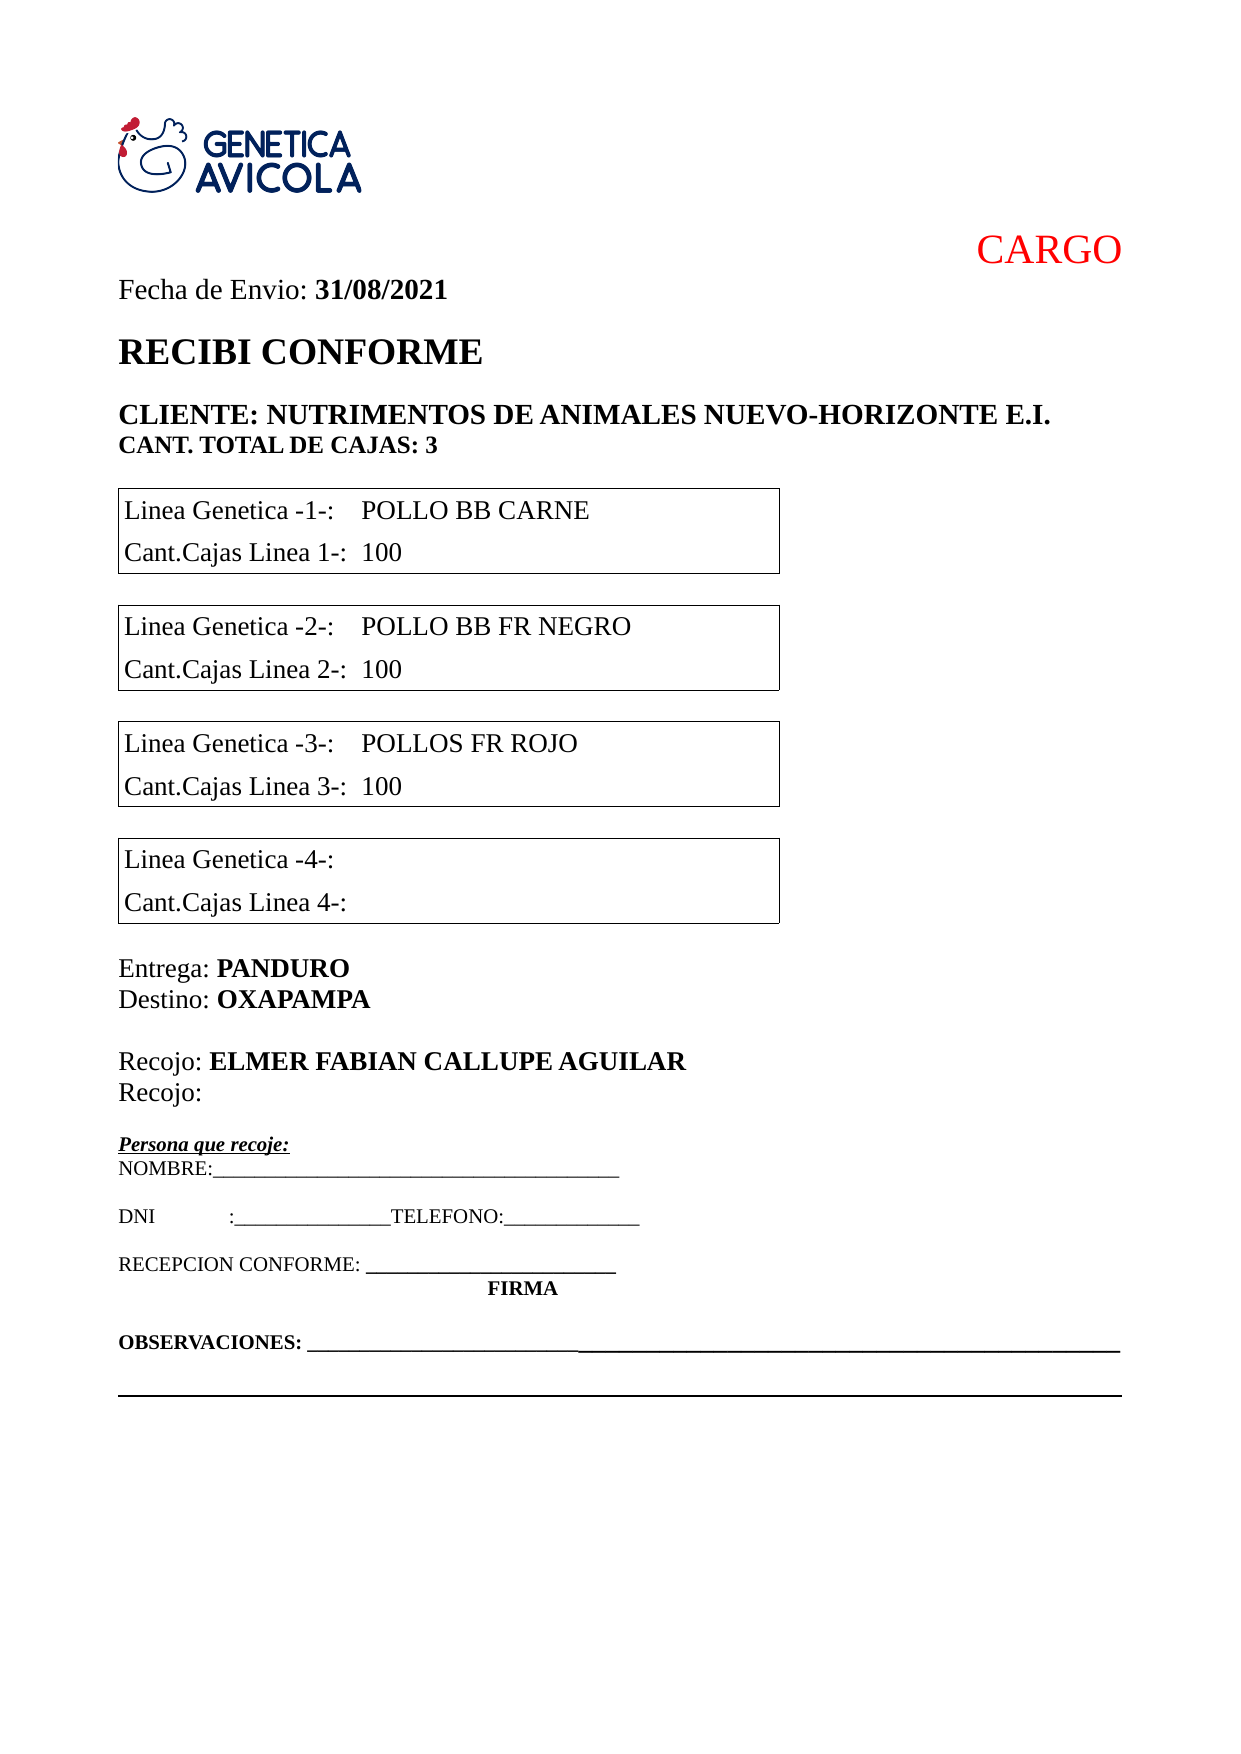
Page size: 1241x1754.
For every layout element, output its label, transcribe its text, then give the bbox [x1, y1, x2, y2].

table_cell POLLOS FR ROJO [356, 722, 779, 764]
table_cell Linea Genetica -4-: [119, 839, 356, 880]
table_cell Cant.Cajas Linea 2-: [119, 647, 356, 690]
table_cell [118, 691, 356, 721]
text OBSERVACIONES: __________________________________________________________________ [118, 1324, 1122, 1355]
text FIRMA [118, 1276, 1122, 1300]
table_cell Linea Genetica -2-: [119, 606, 356, 647]
table_cell [118, 574, 356, 604]
table_cell 100 [356, 764, 779, 806]
table_header Linea Genetica -1-: [119, 489, 356, 531]
text CANT. TOTAL DE CAJAS: 3 [118, 431, 1122, 459]
table_cell [356, 807, 779, 838]
picture [117, 117, 362, 193]
text NOMBRE:_______________________________________ [118, 1156, 1122, 1180]
text Entrega: PANDURO [118, 952, 1122, 983]
text Recojo: ELMER FABIAN CALLUPE AGUILAR [118, 1045, 1122, 1076]
table_cell [118, 807, 356, 838]
text Persona que recoje: [118, 1132, 1122, 1156]
text RECIBI CONFORME [118, 330, 1122, 373]
table_cell [356, 880, 779, 923]
table_cell [356, 839, 779, 880]
table_cell Cant.Cajas Linea 4-: [119, 880, 356, 923]
table_cell Cant.Cajas Linea 3-: [119, 764, 356, 806]
text CLIENTE: NUTRIMENTOS DE ANIMALES NUEVO-HORIZONTE E.I. [118, 397, 1122, 431]
text DNI :_______________TELEFONO:_____________ [118, 1204, 1122, 1228]
table_cell [356, 691, 779, 721]
table_cell POLLO BB FR NEGRO [356, 606, 779, 647]
table_header POLLO BB CARNE [356, 489, 779, 531]
text Destino: OXAPAMPA [118, 983, 1122, 1014]
table_cell Cant.Cajas Linea 1-: [119, 531, 356, 573]
text RECEPCION CONFORME: ________________________ [118, 1252, 1122, 1276]
text Fecha de Envio: 31/08/2021 [118, 272, 1122, 306]
table_cell [356, 574, 779, 604]
table_cell Linea Genetica -3-: [119, 722, 356, 764]
text Recojo: [118, 1076, 1122, 1108]
text CARGO [118, 224, 1122, 272]
table_cell 100 [356, 647, 779, 690]
table_cell 100 [356, 531, 779, 573]
